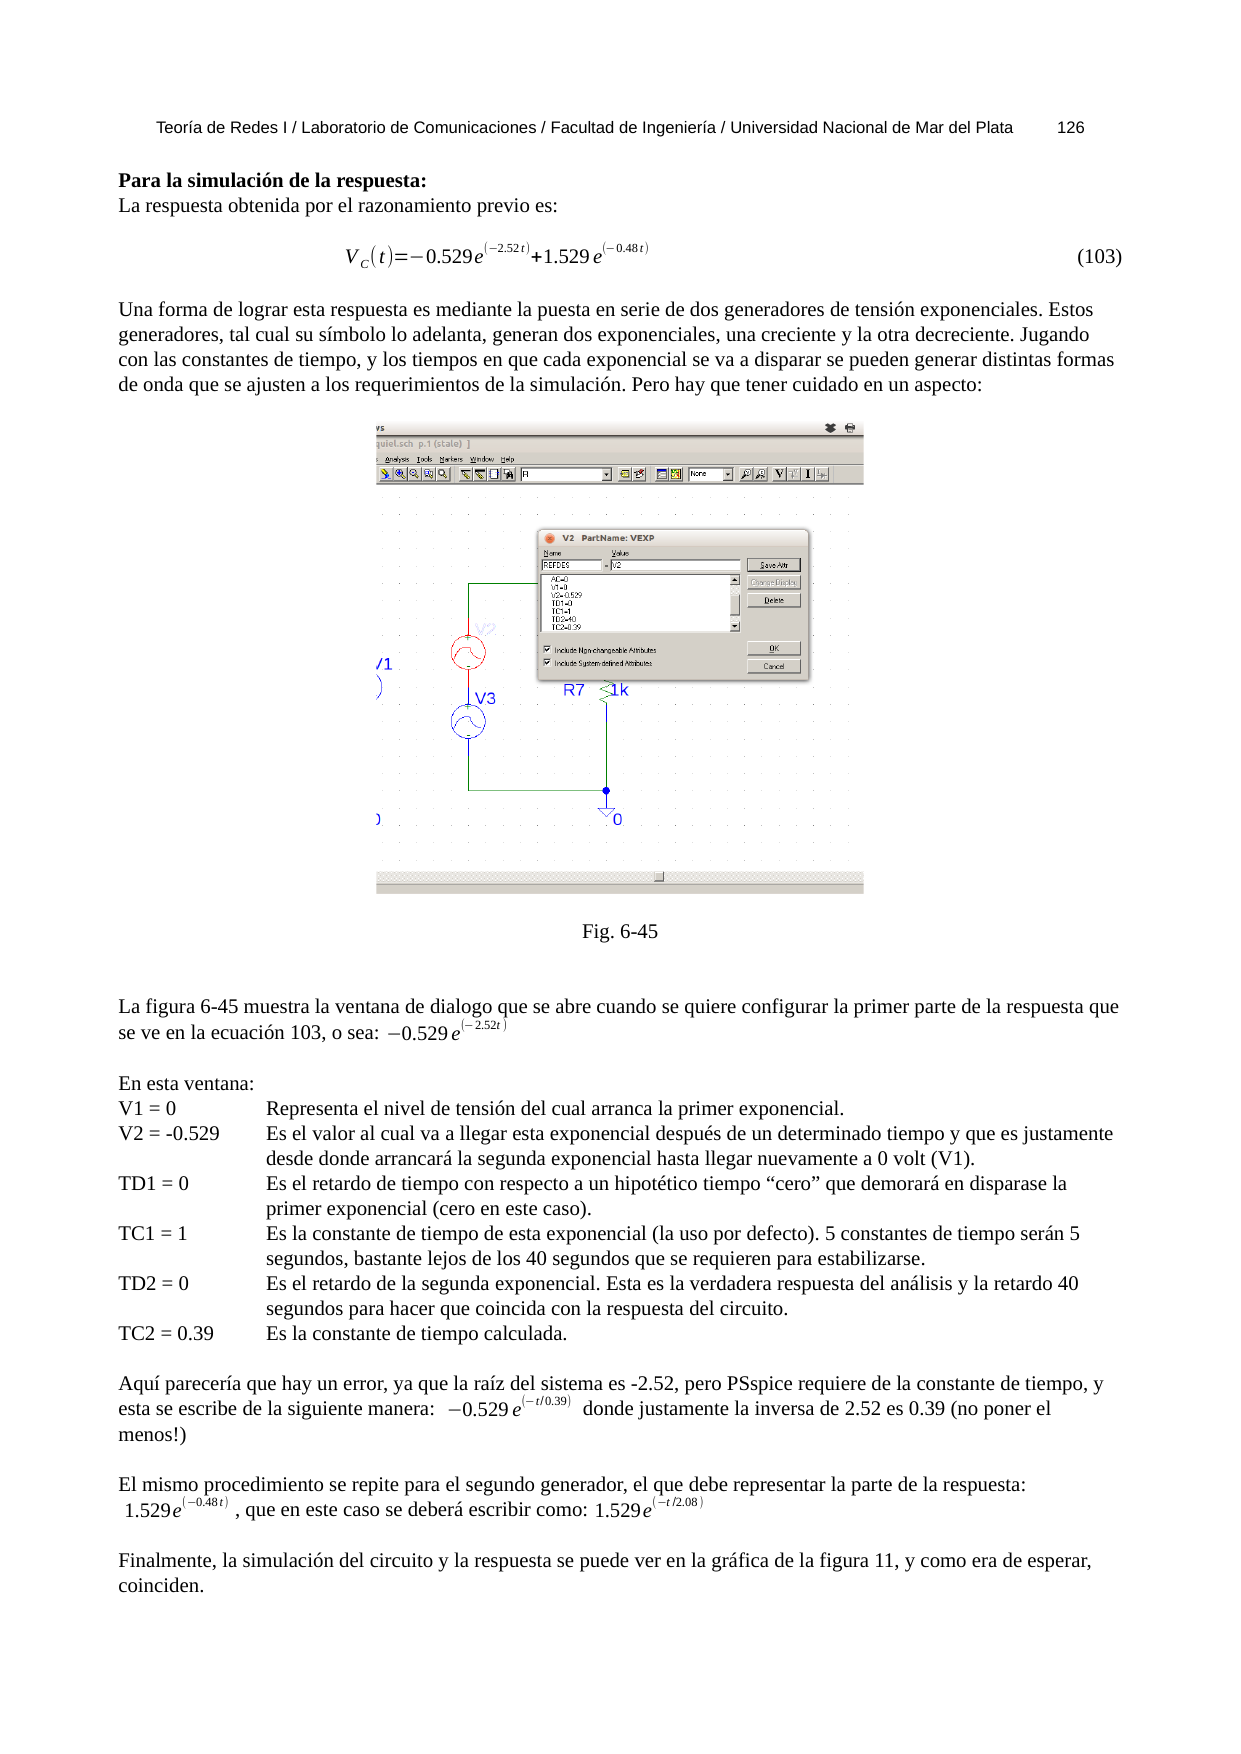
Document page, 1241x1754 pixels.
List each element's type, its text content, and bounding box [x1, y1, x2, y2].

text Para la simulación de la respuesta: [118, 167, 1122, 192]
text El mismo procedimiento se repite para el segundo generador, el que debe representar la parte de la respuesta: , que en este caso se deberá escribir como: [118, 1471, 1122, 1522]
text Finalmente, la simulación del circuito y la respuesta se puede ver en la gráfica de la figura 11, y como era de esperar, coinciden. [118, 1547, 1122, 1597]
text V2 = -0.529 Es el valor al cual va a llegar esta exponencial después de un determinado tiempo y que es justamente [118, 1120, 1122, 1145]
text En esta ventana: [118, 1070, 1122, 1095]
text TD2 = 0 Es el retardo de la segunda exponencial. Esta es la verdadera respuesta del análisis y la retardo 40 [118, 1270, 1122, 1295]
text Aquí parecería que hay un error, ya que la raíz del sistema es -2.52, pero PSspice requiere de la constante de tiempo, y esta se escribe de la siguiente manera: donde justamente la inversa de 2.52 es 0.39 (no poner el menos!) [118, 1370, 1122, 1446]
text TC2 = 0.39 Es la constante de tiempo calculada. [118, 1320, 1122, 1345]
text V1 = 0 Representa el nivel de tensión del cual arranca la primer exponencial. [118, 1095, 1122, 1120]
text La respuesta obtenida por el razonamiento previo es: [118, 192, 1122, 217]
text segundos, bastante lejos de los 40 segundos que se requieren para estabilizarse. [118, 1245, 1122, 1270]
text Una forma de lograr esta respuesta es mediante la puesta en serie de dos generadores de tensión exponenciales. Estos generadores, tal cual su símbolo lo adelanta, generan dos exponenciales, una creciente y la otra decreciente. Jugando con las constantes de tiempo, y los tiempos en que cada exponencial se va a disparar se pueden generar distintas formas de onda que se ajusten a los requerimientos de la simulación. Pero hay que tener cuidado en un aspecto: [118, 296, 1122, 396]
picture [376, 421, 864, 894]
text desde donde arrancará la segunda exponencial hasta llegar nuevamente a 0 volt (V1). [118, 1145, 1122, 1170]
text TC1 = 1 Es la constante de tiempo de esta exponencial (la uso por defecto). 5 constantes de tiempo serán 5 [118, 1220, 1122, 1245]
text segundos para hacer que coincida con la respuesta del circuito. [118, 1295, 1122, 1320]
text TD1 = 0 Es el retardo de tiempo con respecto a un hipotético tiempo “cero” que demorará en disparase la [118, 1170, 1122, 1195]
text La figura 6-45 muestra la ventana de dialogo que se abre cuando se quiere configurar la primer parte de la respuesta que se ve en la ecuación 103, o sea: [118, 993, 1122, 1045]
text primer exponencial (cero en este caso). [118, 1195, 1122, 1220]
text Fig. 6-45 [118, 918, 1122, 943]
text (103) [118, 242, 1122, 271]
